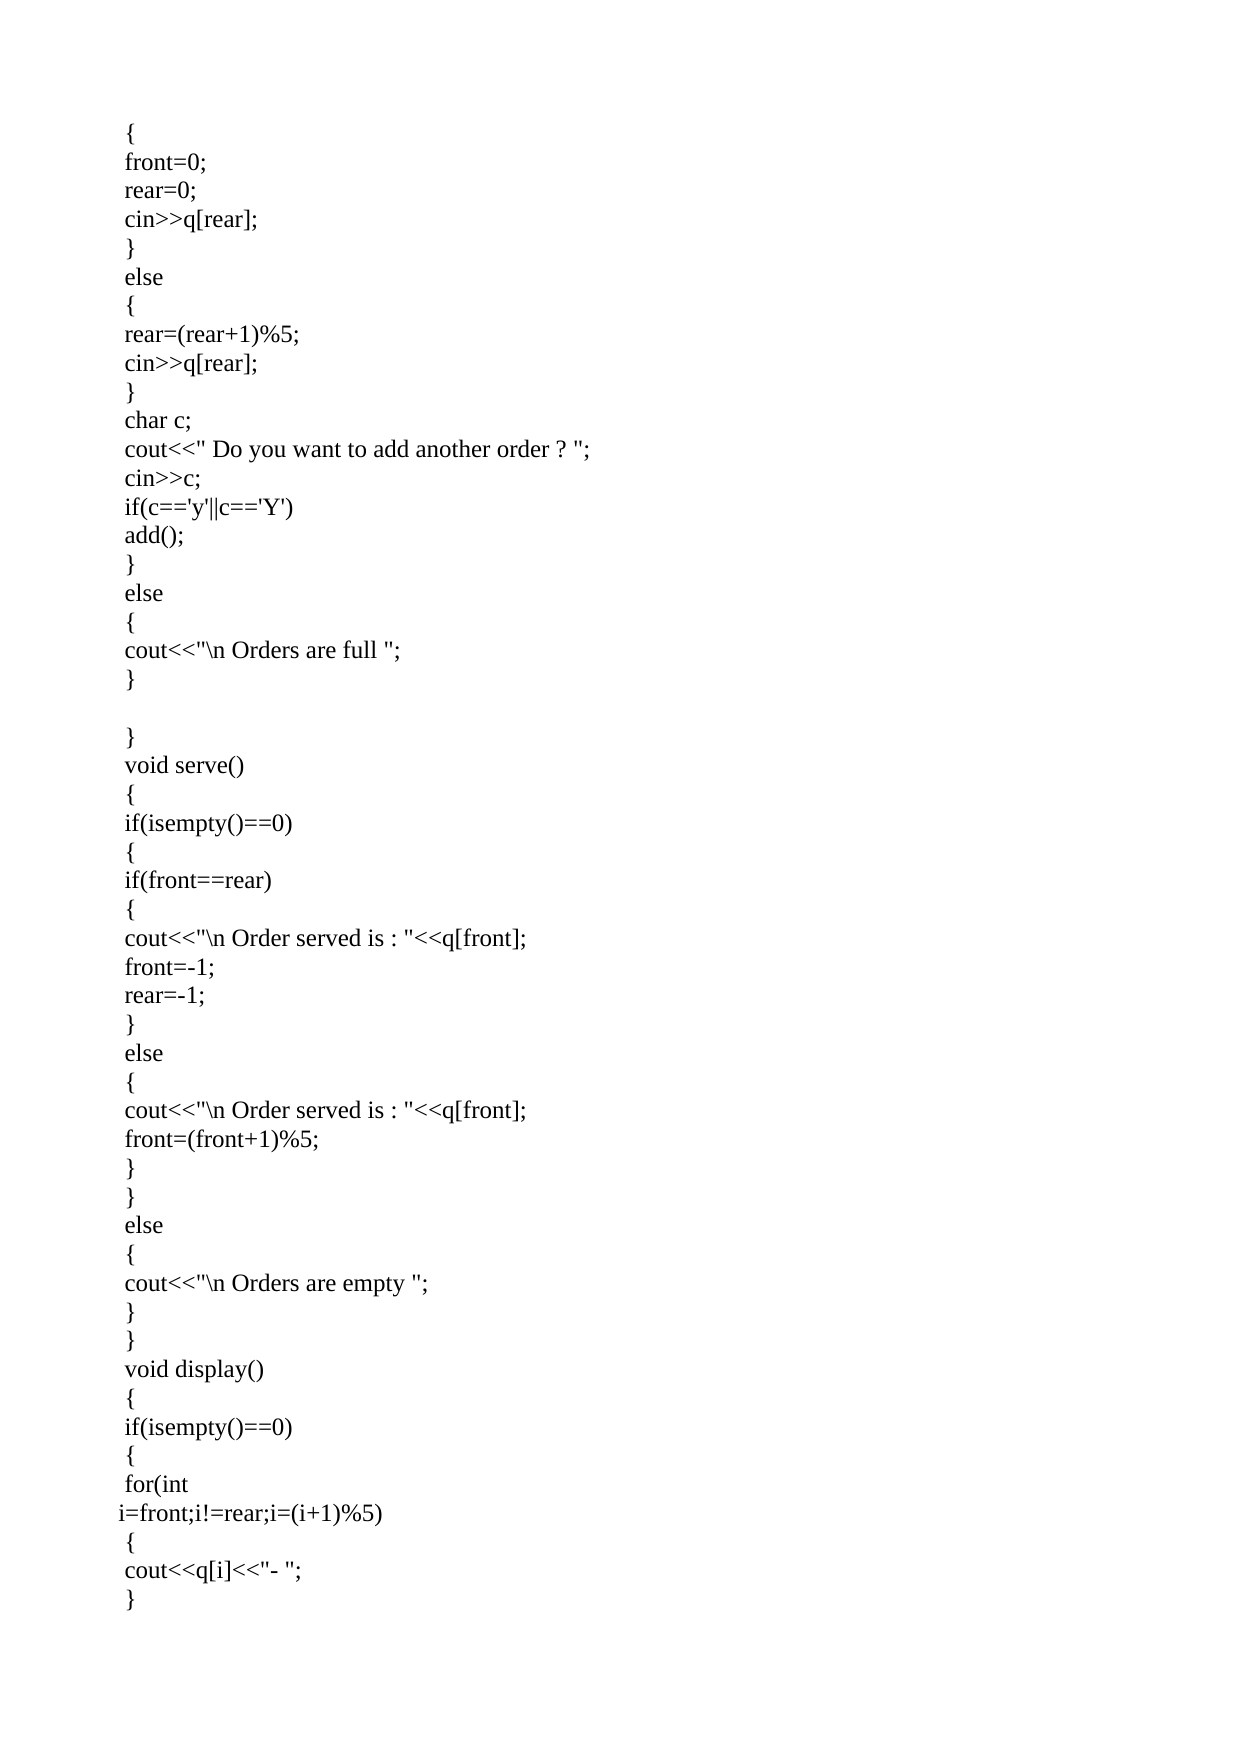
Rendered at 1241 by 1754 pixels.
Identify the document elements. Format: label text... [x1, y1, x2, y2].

text for(int [118, 1469, 1122, 1498]
text } [118, 1584, 1122, 1613]
text if(isempty()==0) [118, 1412, 1122, 1441]
text if(c=='y'||c=='Y') [118, 492, 1122, 521]
text else [118, 1038, 1122, 1067]
text { [118, 1067, 1122, 1096]
text { [118, 1239, 1122, 1268]
text } [118, 664, 1122, 693]
text else [118, 262, 1122, 291]
text front=(front+1)%5; [118, 1124, 1122, 1153]
text { [118, 607, 1122, 636]
text else [118, 578, 1122, 607]
text { [118, 118, 1122, 147]
text { [118, 1527, 1122, 1556]
text rear=0; [118, 176, 1122, 204]
text cout<<"\n Orders are empty "; [118, 1268, 1122, 1297]
text rear=-1; [118, 981, 1122, 1009]
text { [118, 779, 1122, 808]
text if(front==rear) [118, 866, 1122, 894]
text front=0; [118, 147, 1122, 176]
text } [118, 722, 1122, 751]
text } [118, 377, 1122, 406]
text } [118, 1153, 1122, 1182]
text cin>>q[rear]; [118, 204, 1122, 233]
text else [118, 1211, 1122, 1239]
text { [118, 1441, 1122, 1469]
text cin>>c; [118, 463, 1122, 492]
text i=front;i!=rear;i=(i+1)%5) [118, 1498, 1122, 1527]
text front=-1; [118, 952, 1122, 981]
text { [118, 837, 1122, 866]
text { [118, 1383, 1122, 1412]
text } [118, 1326, 1122, 1354]
text } [118, 1009, 1122, 1038]
text cout<<" Do you want to add another order ? "; [118, 434, 1122, 463]
text if(isempty()==0) [118, 808, 1122, 837]
text cout<<"\n Orders are full "; [118, 636, 1122, 664]
text } [118, 1182, 1122, 1211]
text char c; [118, 406, 1122, 434]
text void display() [118, 1354, 1122, 1383]
text cout<<q[i]<<"- "; [118, 1556, 1122, 1584]
text cin>>q[rear]; [118, 348, 1122, 377]
text { [118, 291, 1122, 319]
text rear=(rear+1)%5; [118, 319, 1122, 348]
text add(); [118, 521, 1122, 549]
text } [118, 233, 1122, 262]
text } [118, 1297, 1122, 1326]
text } [118, 549, 1122, 578]
text void serve() [118, 751, 1122, 779]
text cout<<"\n Order served is : "<<q[front]; [118, 923, 1122, 952]
text cout<<"\n Order served is : "<<q[front]; [118, 1096, 1122, 1124]
text { [118, 894, 1122, 923]
